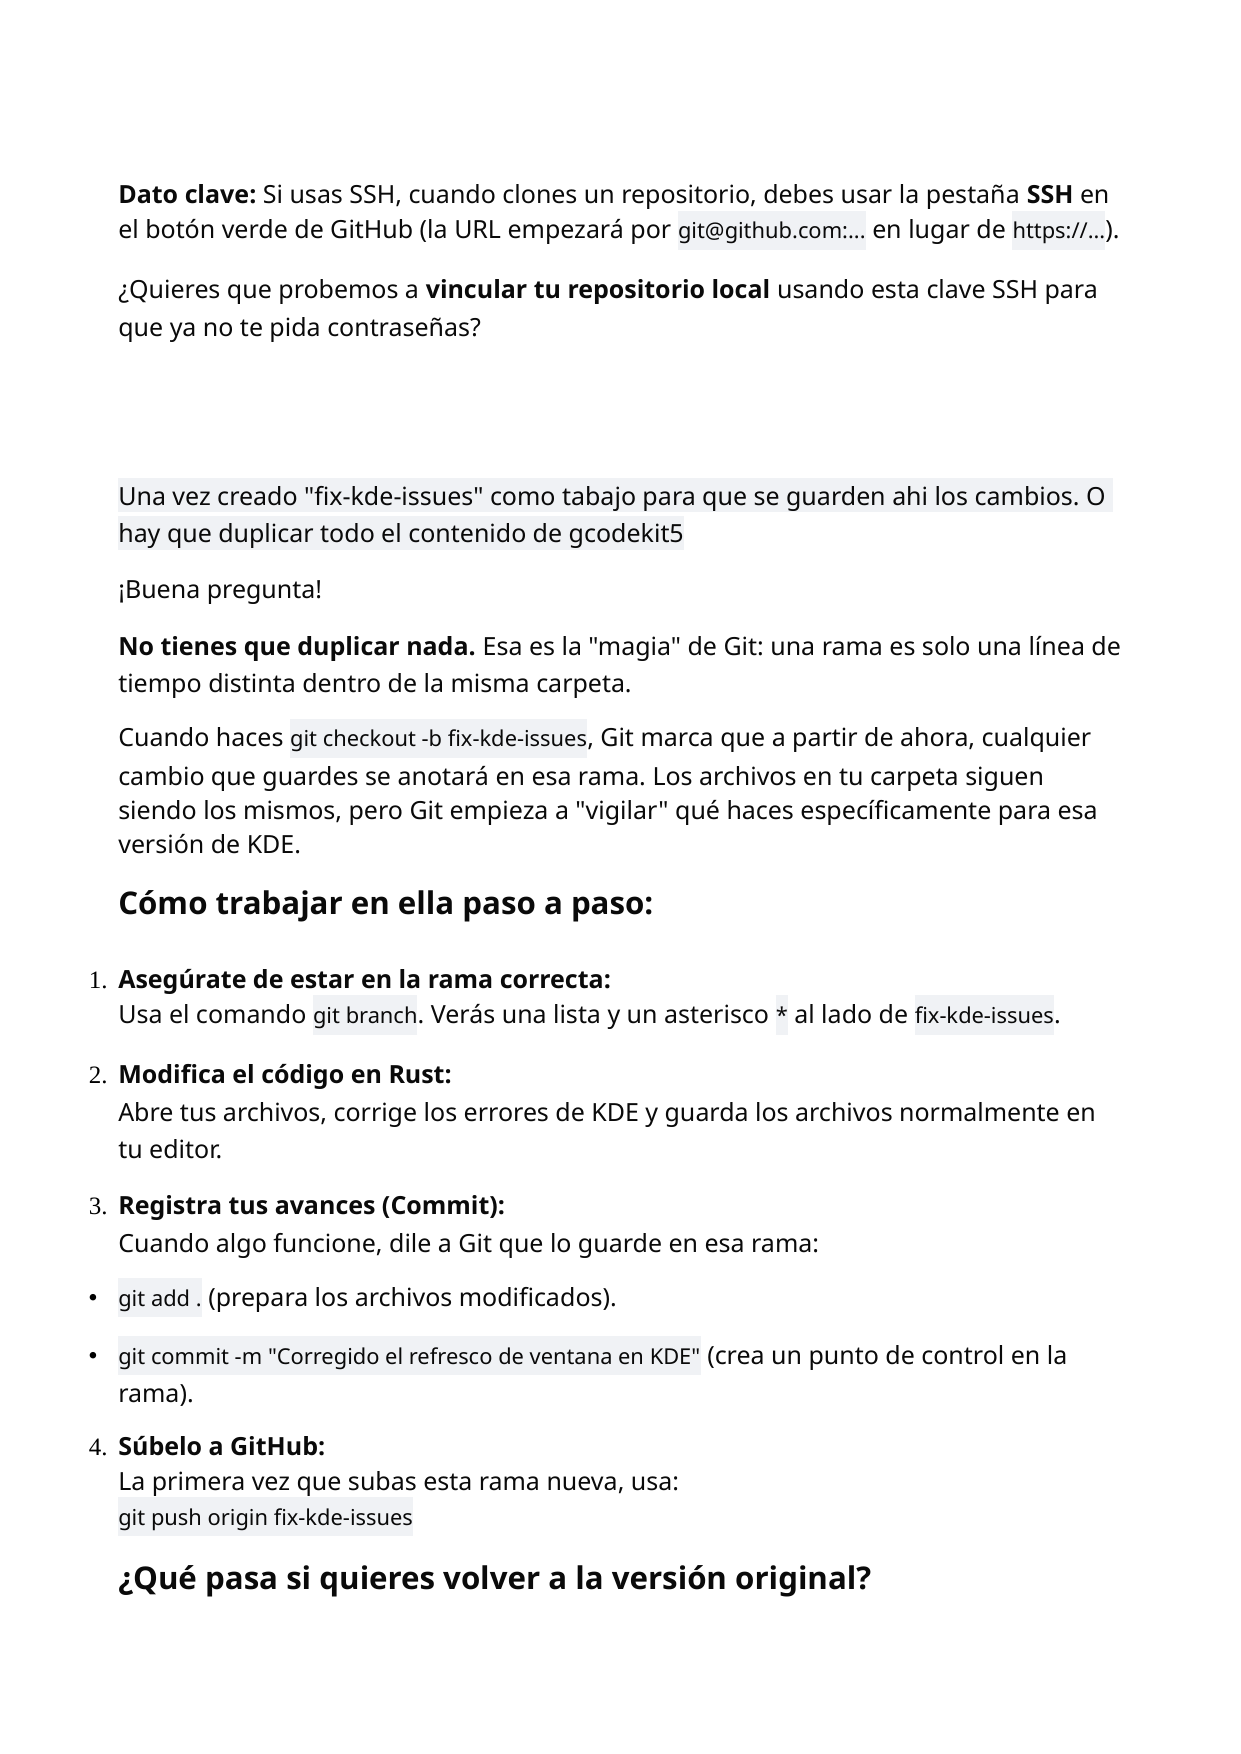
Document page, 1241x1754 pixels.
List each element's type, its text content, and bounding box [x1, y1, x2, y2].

list Asegúrate de estar en la rama correcta: Usa el comando git branch. Verás una lista y un asterisco * al lado de fix-kde-issues. [118, 961, 1122, 1034]
text No tienes que duplicar nada. Esa es la "magia" de Git: una rama es solo una línea de tiempo distinta dentro de la misma carpeta. [118, 625, 1122, 700]
text ¡Buena pregunta! [118, 569, 1122, 606]
list Súbelo a GitHub: La primera vez que subas esta rama nueva, usa: git push origin fix-kde-issues [118, 1428, 1122, 1536]
text Una vez creado "fix-kde-issues" como tabajo para que se guarden ahi los cambios. O hay que duplicar todo el contenido de gcodekit5 [118, 475, 1122, 550]
list git commit -m "Corregido el refresco de ventana en KDE" (crea un punto de control en la rama). [118, 1336, 1122, 1410]
list Registra tus avances (Commit): Cuando algo funcione, dile a Git que lo guarde en esa rama: [118, 1184, 1122, 1259]
text ¿Qué pasa si quieres volver a la versión original? [118, 1555, 1122, 1599]
text Cuando haces git checkout -b fix-kde-issues, Git marca que a partir de ahora, cualquier cambio que guardes se anotará en esa rama. Los archivos en tu carpeta siguen siendo los mismos, pero Git empieza a "vigilar" qué haces específicamente para esa versión de KDE. [118, 719, 1122, 861]
list Modifica el código en Rust: Abre tus archivos, corrige los errores de KDE y guarda los archivos normalmente en tu editor. [118, 1053, 1122, 1166]
text Dato clave: Si usas SSH, cuando clones un repositorio, debes usar la pestaña SSH en el botón verde de GitHub (la URL empezará por git@github.com:... en lugar de https://...). [118, 176, 1122, 250]
list git add . (prepara los archivos modificados). [118, 1278, 1122, 1317]
text Cómo trabajar en ella paso a paso: [118, 880, 1122, 923]
text ¿Quieres que probemos a vincular tu repositorio local usando esta clave SSH para que ya no te pida contraseñas? [118, 269, 1122, 344]
